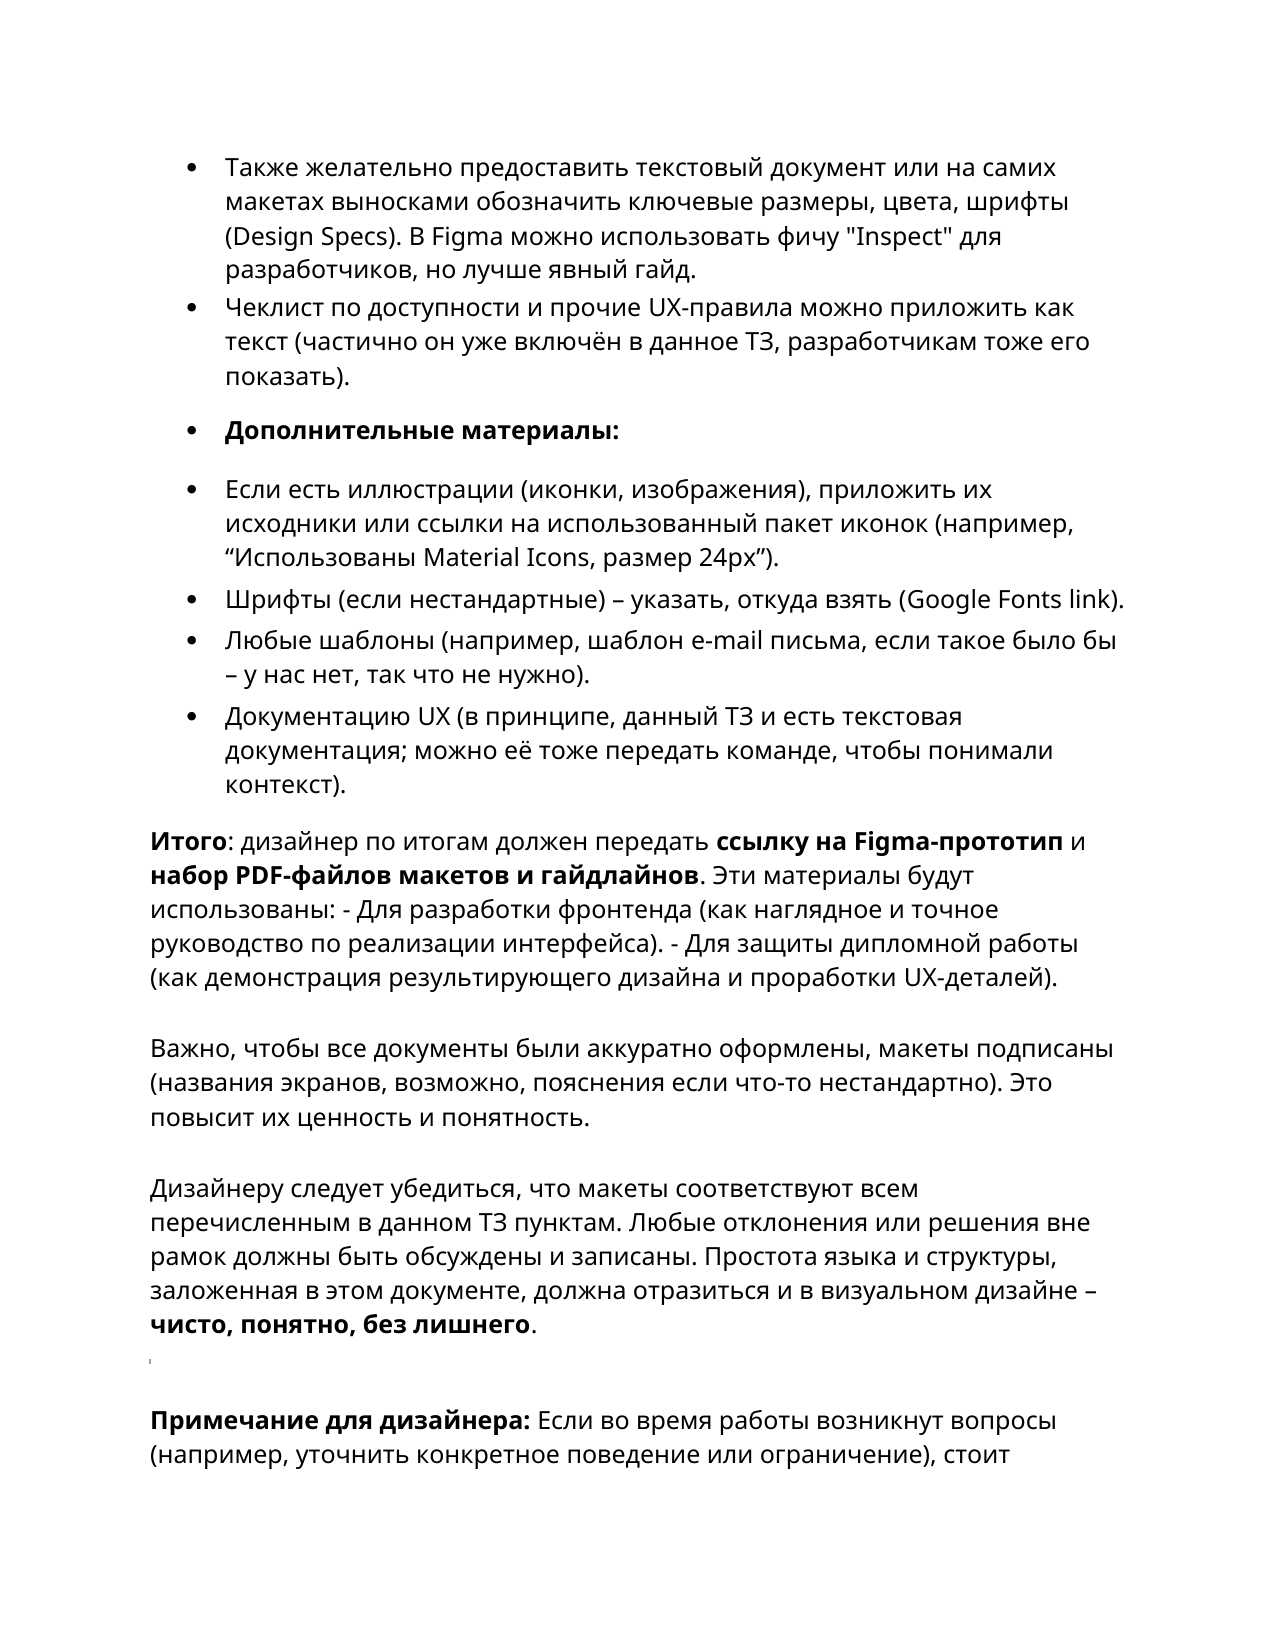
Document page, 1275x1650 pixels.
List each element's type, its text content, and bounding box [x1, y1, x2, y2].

text Итого: дизайнер по итогам должен передать ссылку на Figma-прототип и набор PDF-файлов макетов и гайдлайнов. Эти материалы будут использованы: - Для разработки фронтенда (как наглядное и точное руководство по реализации интерфейса). - Для защиты дипломной работы (как демонстрация результирующего дизайна и проработки UX-деталей). [150, 823, 1125, 993]
text Примечание для дизайнера: Если во время работы возникнут вопросы (например, уточнить конкретное поведение или ограничение), стоит [150, 1403, 1125, 1471]
list Чеклист по доступности и прочие UX-правила можно приложить как текст (частично он уже включён в данное ТЗ, разработчикам тоже его показать). [187, 290, 1125, 392]
list Документацию UX (в принципе, данный ТЗ и есть текстовая документация; можно её тоже передать команде, чтобы понимали контекст). [187, 698, 1125, 801]
text Важно, чтобы все документы были аккуратно оформлены, макеты подписаны (названия экранов, возможно, пояснения если что-то нестандартно). Это повысит их ценность и понятность. [150, 1031, 1125, 1133]
list Шрифты (если нестандартные) – указать, откуда взять (Google Fonts link). [187, 581, 1125, 615]
list Дополнительные материалы: [187, 413, 1125, 447]
text Дизайнеру следует убедиться, что макеты соответствуют всем перечисленным в данном ТЗ пунктам. Любые отклонения или решения вне рамок должны быть обсуждены и записаны. Простота языка и структуры, заложенная в этом документе, должна отразиться и в визуальном дизайне – чисто, понятно, без лишнего. [150, 1171, 1125, 1341]
list Также желательно предоставить текстовый документ или на самих макетах выносками обозначить ключевые размеры, цвета, шрифты (Design Specs). В Figma можно использовать фичу "Inspect" для разработчиков, но лучше явный гайд. [187, 150, 1125, 286]
list Если есть иллюстрации (иконки, изображения), приложить их исходники или ссылки на использованный пакет иконок (например, “Использованы Material Icons, размер 24px”). [187, 472, 1125, 574]
list Любые шаблоны (например, шаблон e-mail письма, если такое было бы – у нас нет, так что не нужно). [187, 623, 1125, 691]
